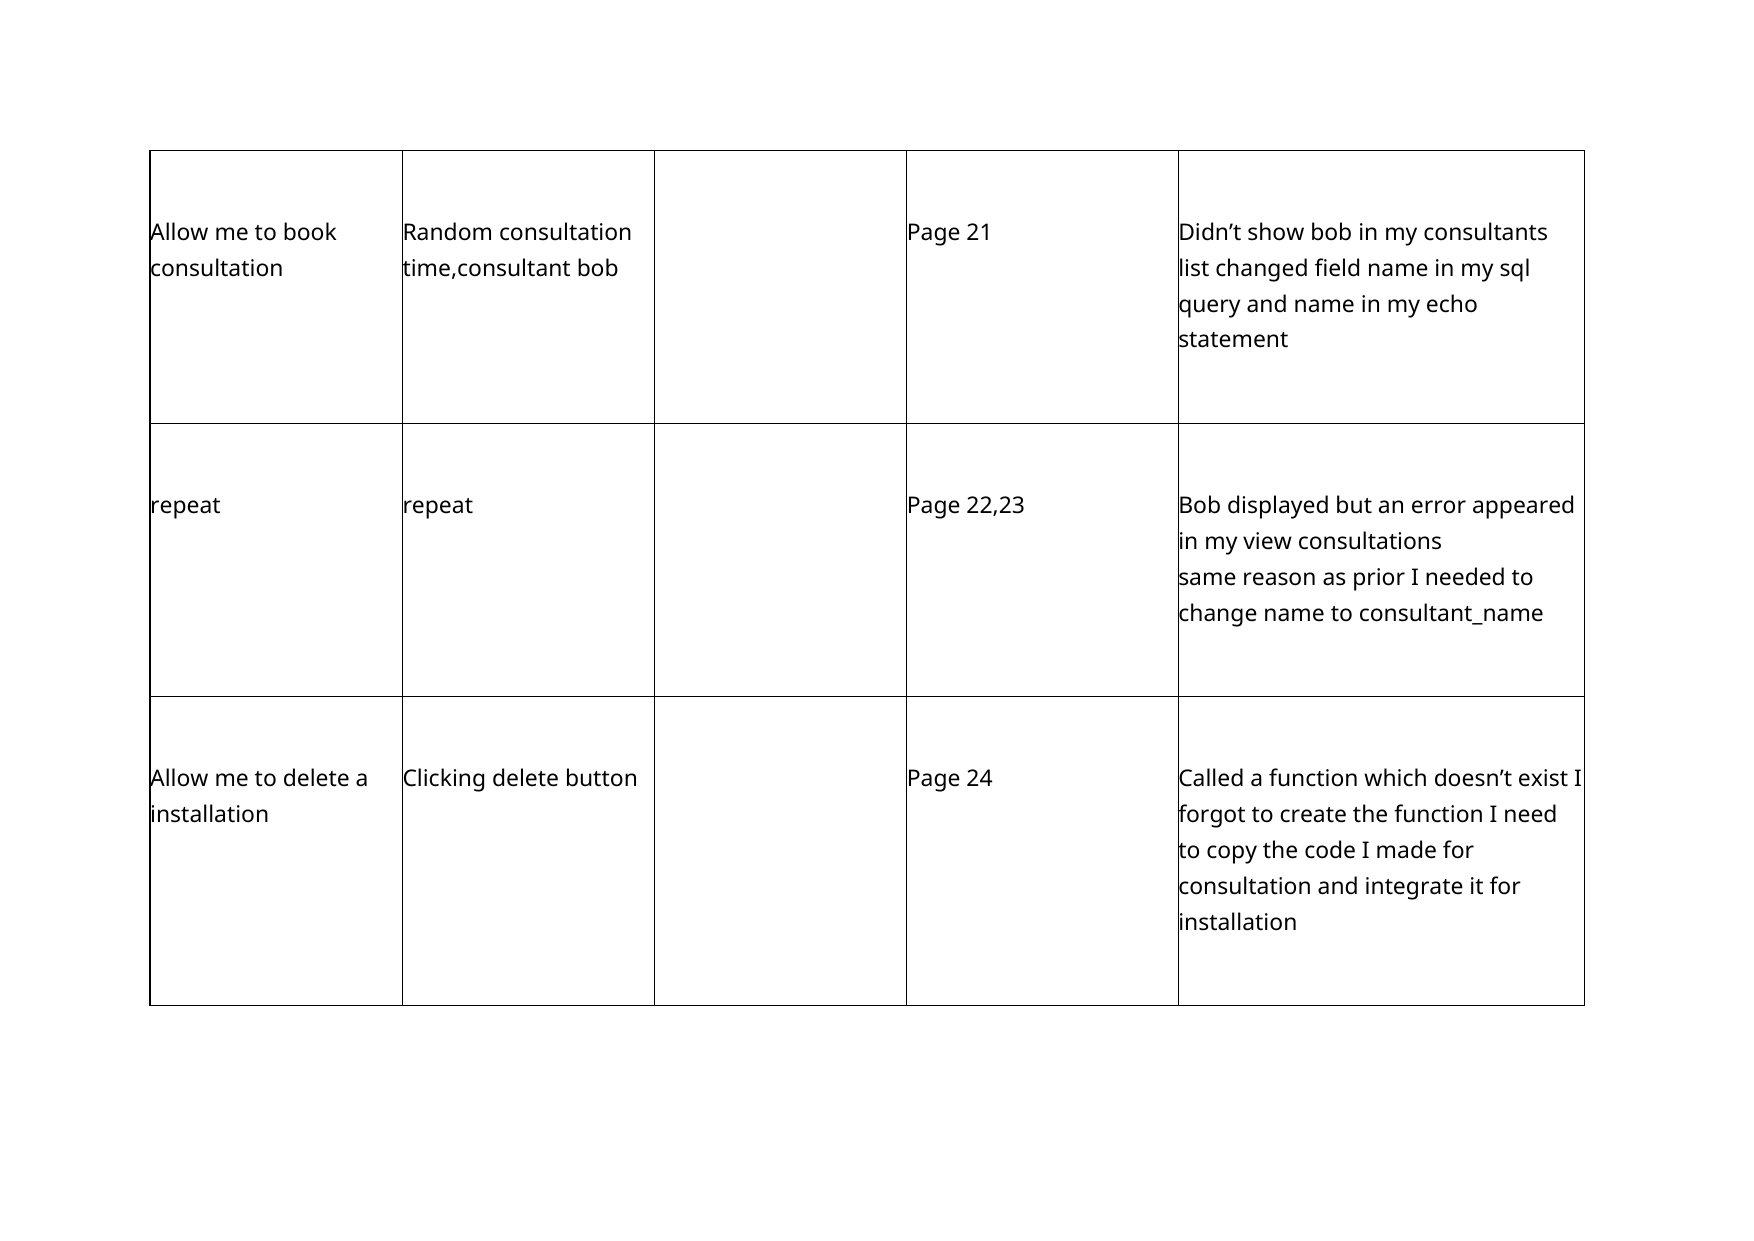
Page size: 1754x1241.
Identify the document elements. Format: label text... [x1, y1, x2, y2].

table_cell [655, 697, 906, 1005]
table_cell repeat [403, 424, 654, 696]
table_cell Allow me to book consultation [151, 151, 402, 423]
table_cell Called a function which doesn’t exist I forgot to create the function I need to copy the code I made for consultation and integrate it for installation [1179, 697, 1584, 1005]
table_cell repeat [151, 424, 402, 696]
table_cell Page 24 [907, 697, 1178, 1005]
table_cell Clicking delete button [403, 697, 654, 1005]
table_cell Page 21 [907, 151, 1178, 423]
table_cell [655, 151, 906, 423]
table_cell [655, 424, 906, 696]
table_cell Bob displayed but an error appeared in my view consultations same reason as prior I needed to change name to consultant_name [1179, 424, 1584, 696]
table_cell Didn’t show bob in my consultants list changed field name in my sql query and name in my echo statement [1179, 151, 1584, 423]
table_cell Random consultation time,consultant bob [403, 151, 654, 423]
table_cell Allow me to delete a installation [151, 697, 402, 1005]
table_cell Page 22,23 [907, 424, 1178, 696]
